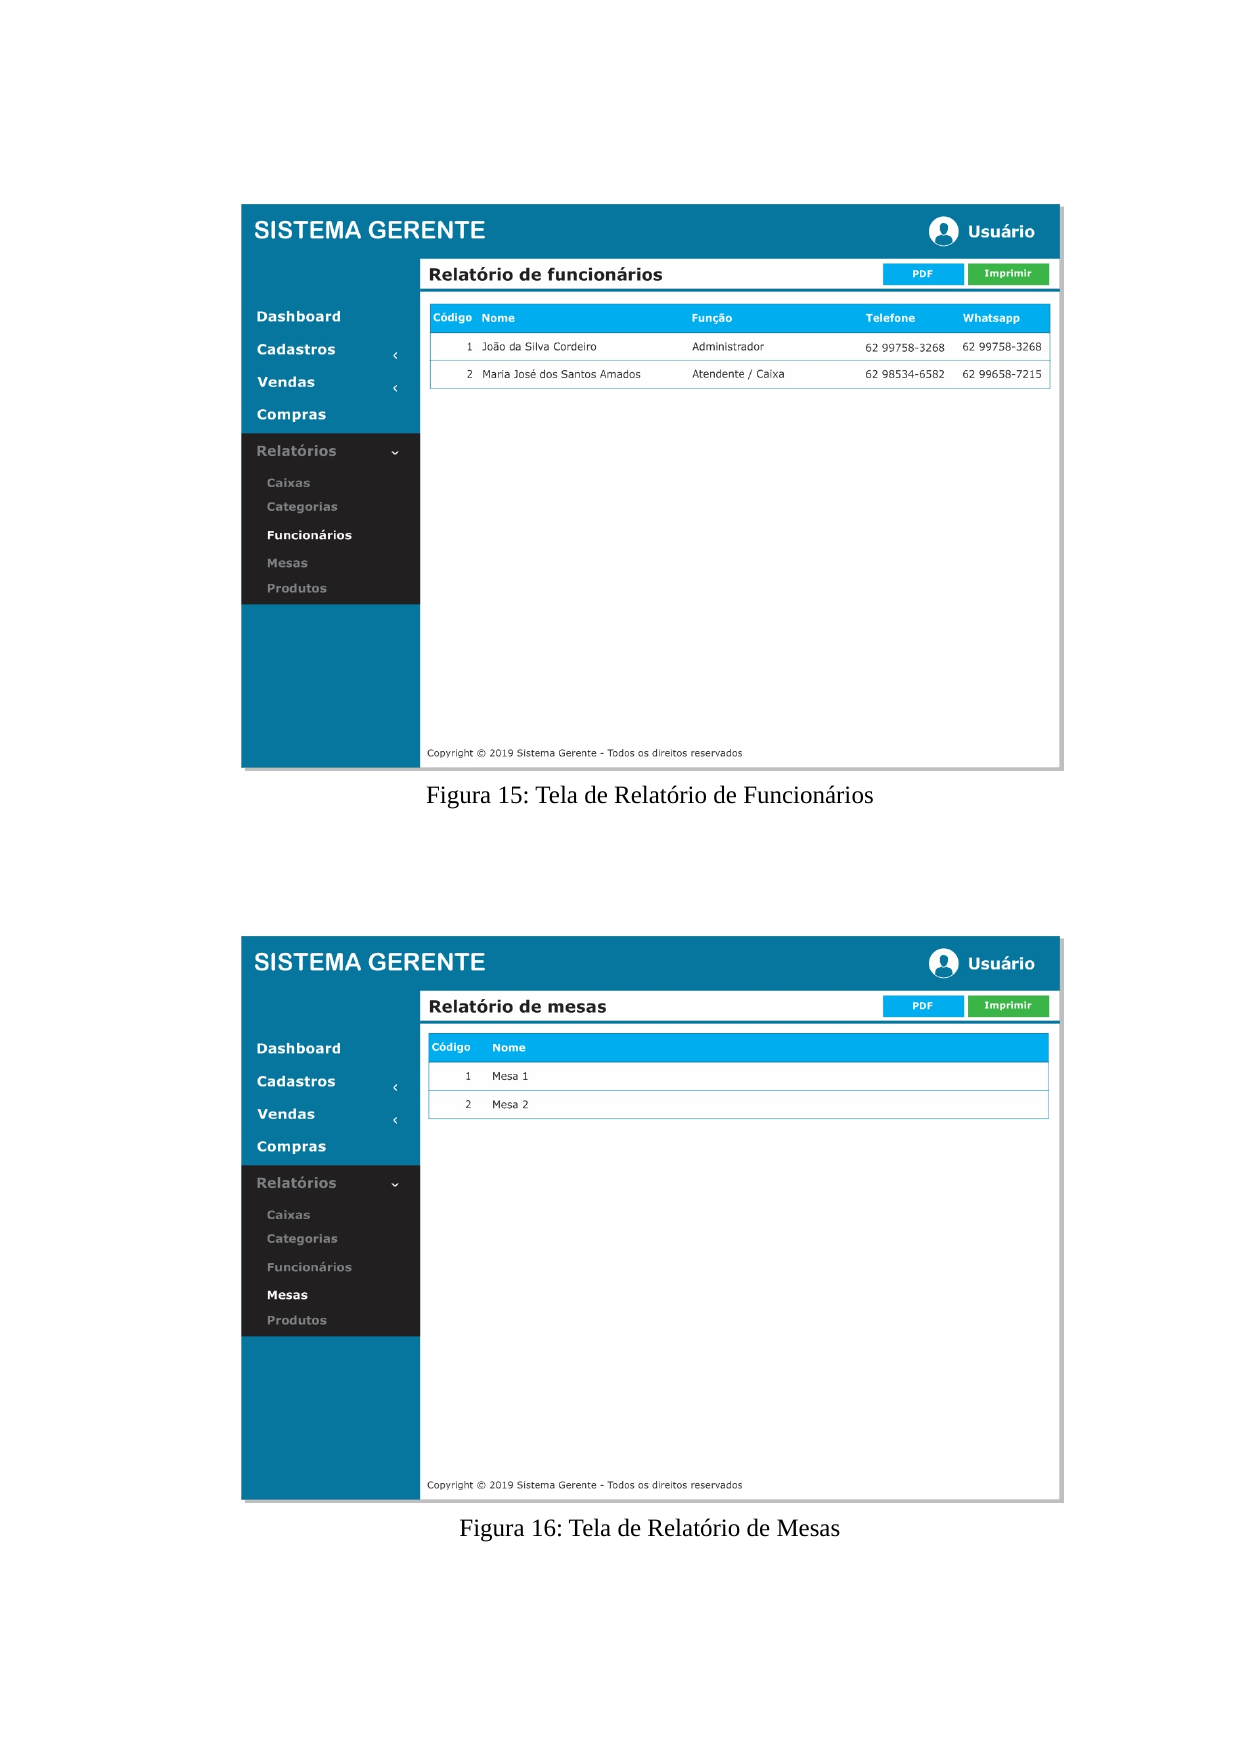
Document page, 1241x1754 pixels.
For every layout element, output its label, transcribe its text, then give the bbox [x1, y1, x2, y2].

picture [177, 189, 1123, 781]
text Figura 15: Tela de Relatório de Funcionários [177, 781, 1122, 809]
text Figura 16: Tela de Relatório de Mesas [177, 1513, 1122, 1541]
picture [177, 922, 1123, 1513]
